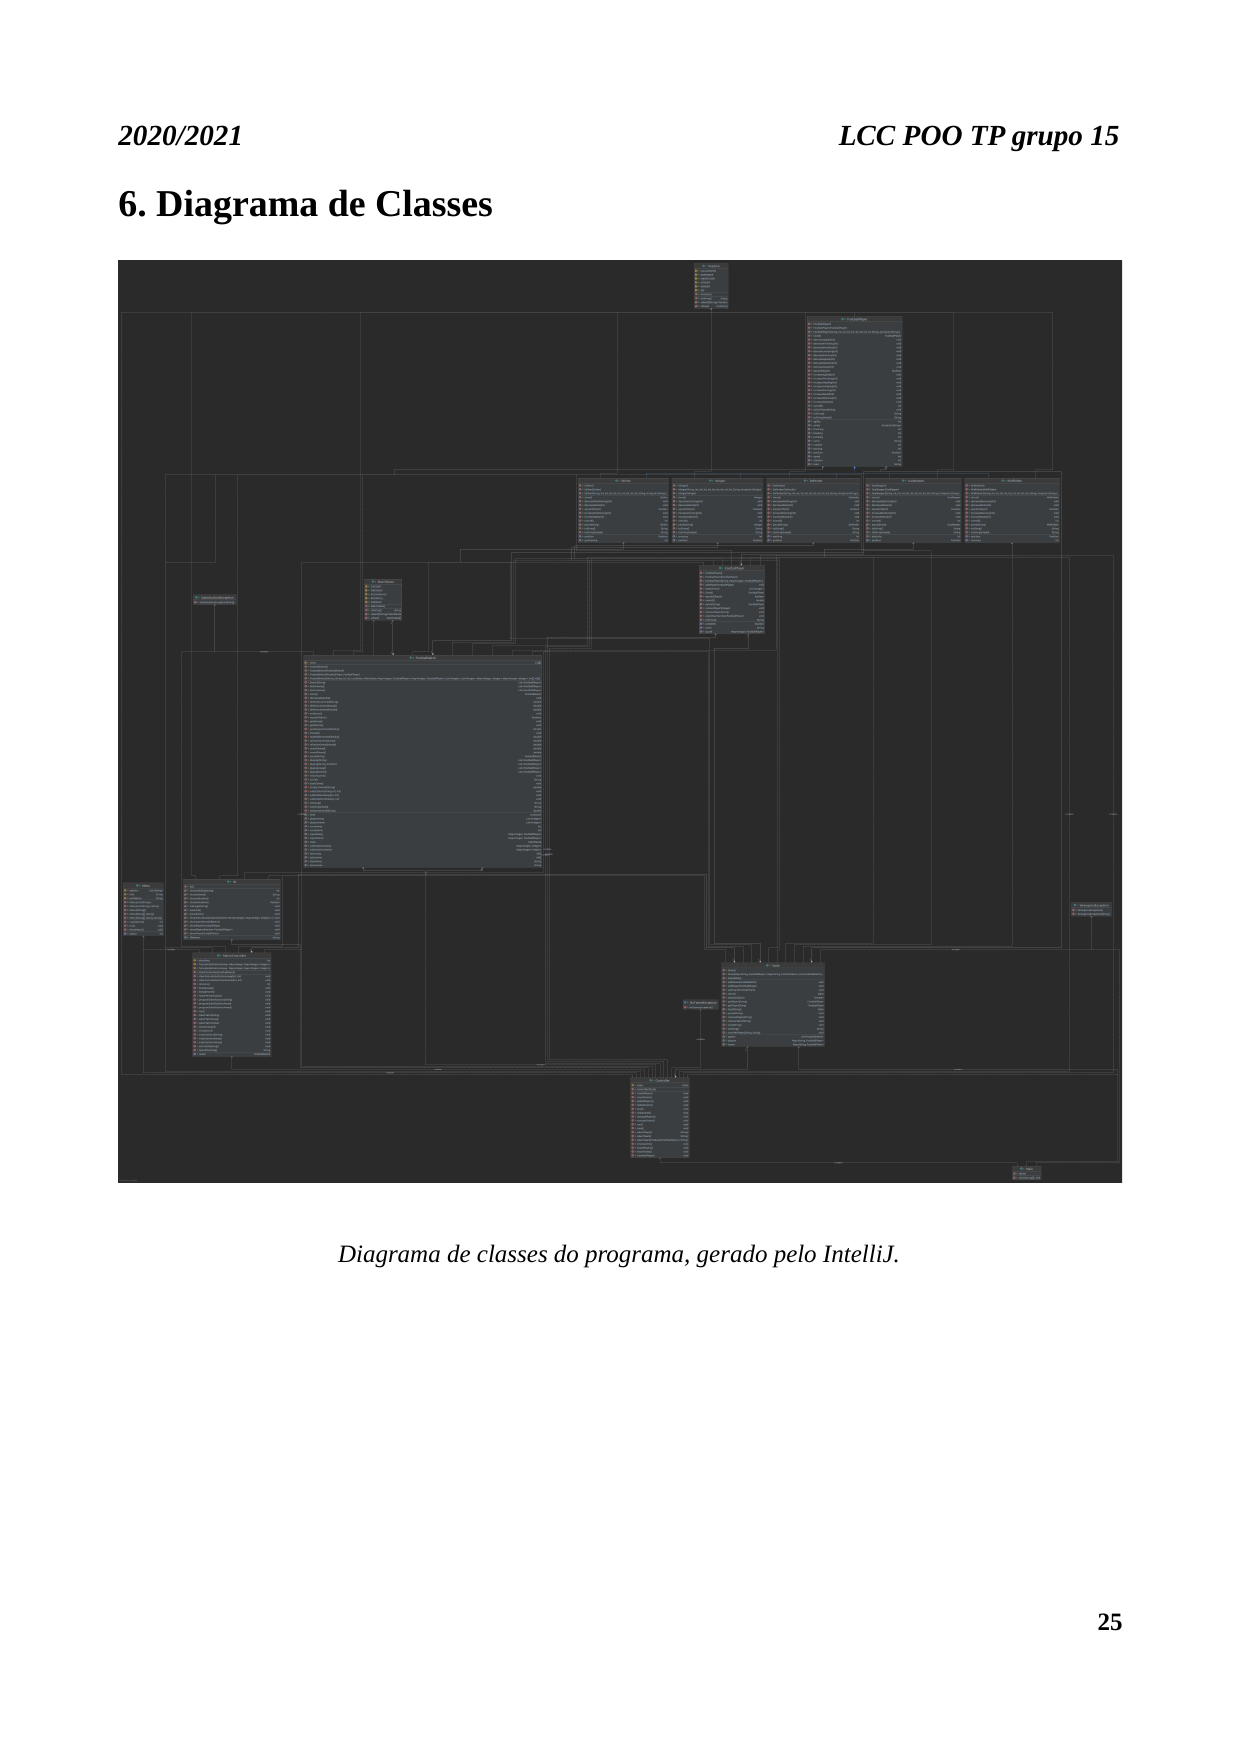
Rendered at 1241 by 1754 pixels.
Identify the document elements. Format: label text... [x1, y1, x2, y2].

picture [118, 260, 1123, 1183]
text Diagrama de classes do programa, gerado pelo IntelliJ. [118, 1239, 1122, 1267]
subtitle 6. Diagrama de Classes [118, 181, 1122, 225]
